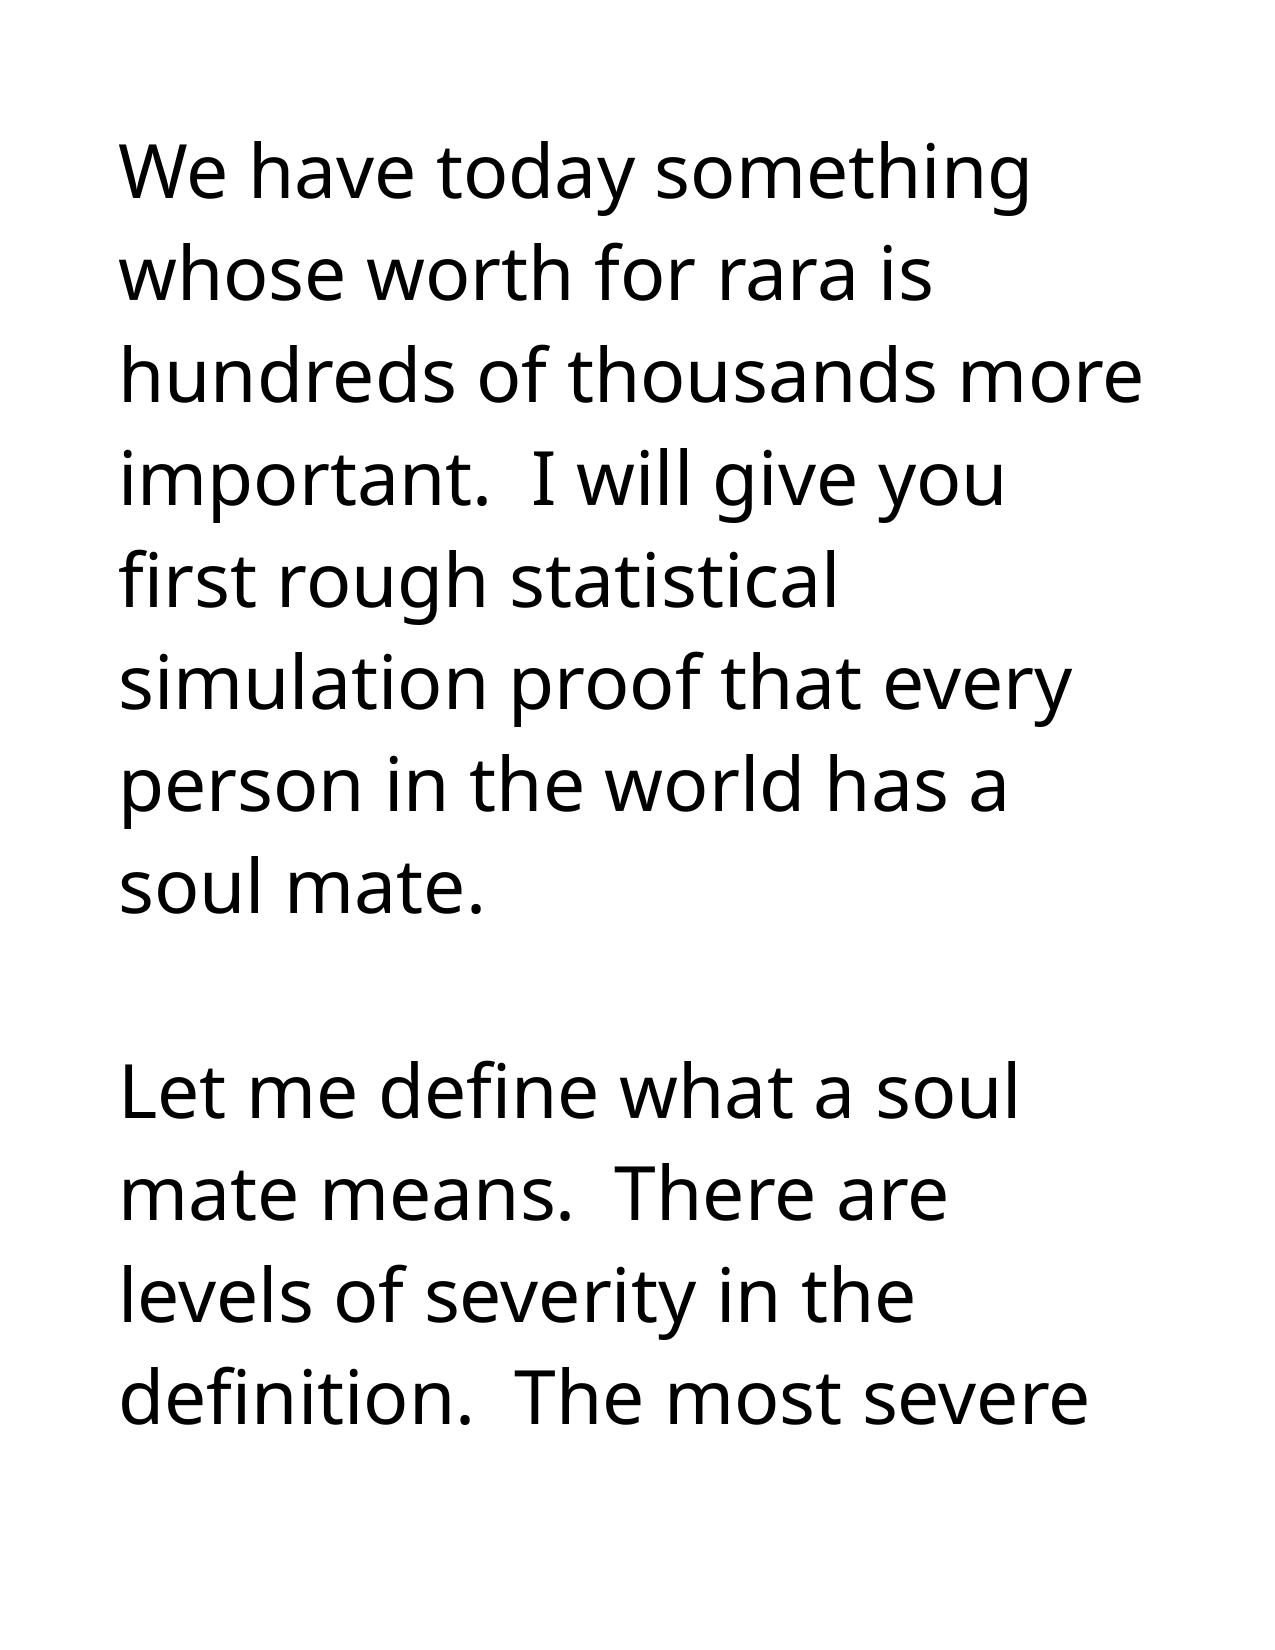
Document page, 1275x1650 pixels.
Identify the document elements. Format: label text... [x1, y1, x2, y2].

text We have today something whose worth for rara is hundreds of thousands more important. I will give you first rough statistical simulation proof that every person in the world has a soul mate. Let me define what a soul mate means. There are levels of severity in the definition. The most severe [118, 118, 1157, 1447]
